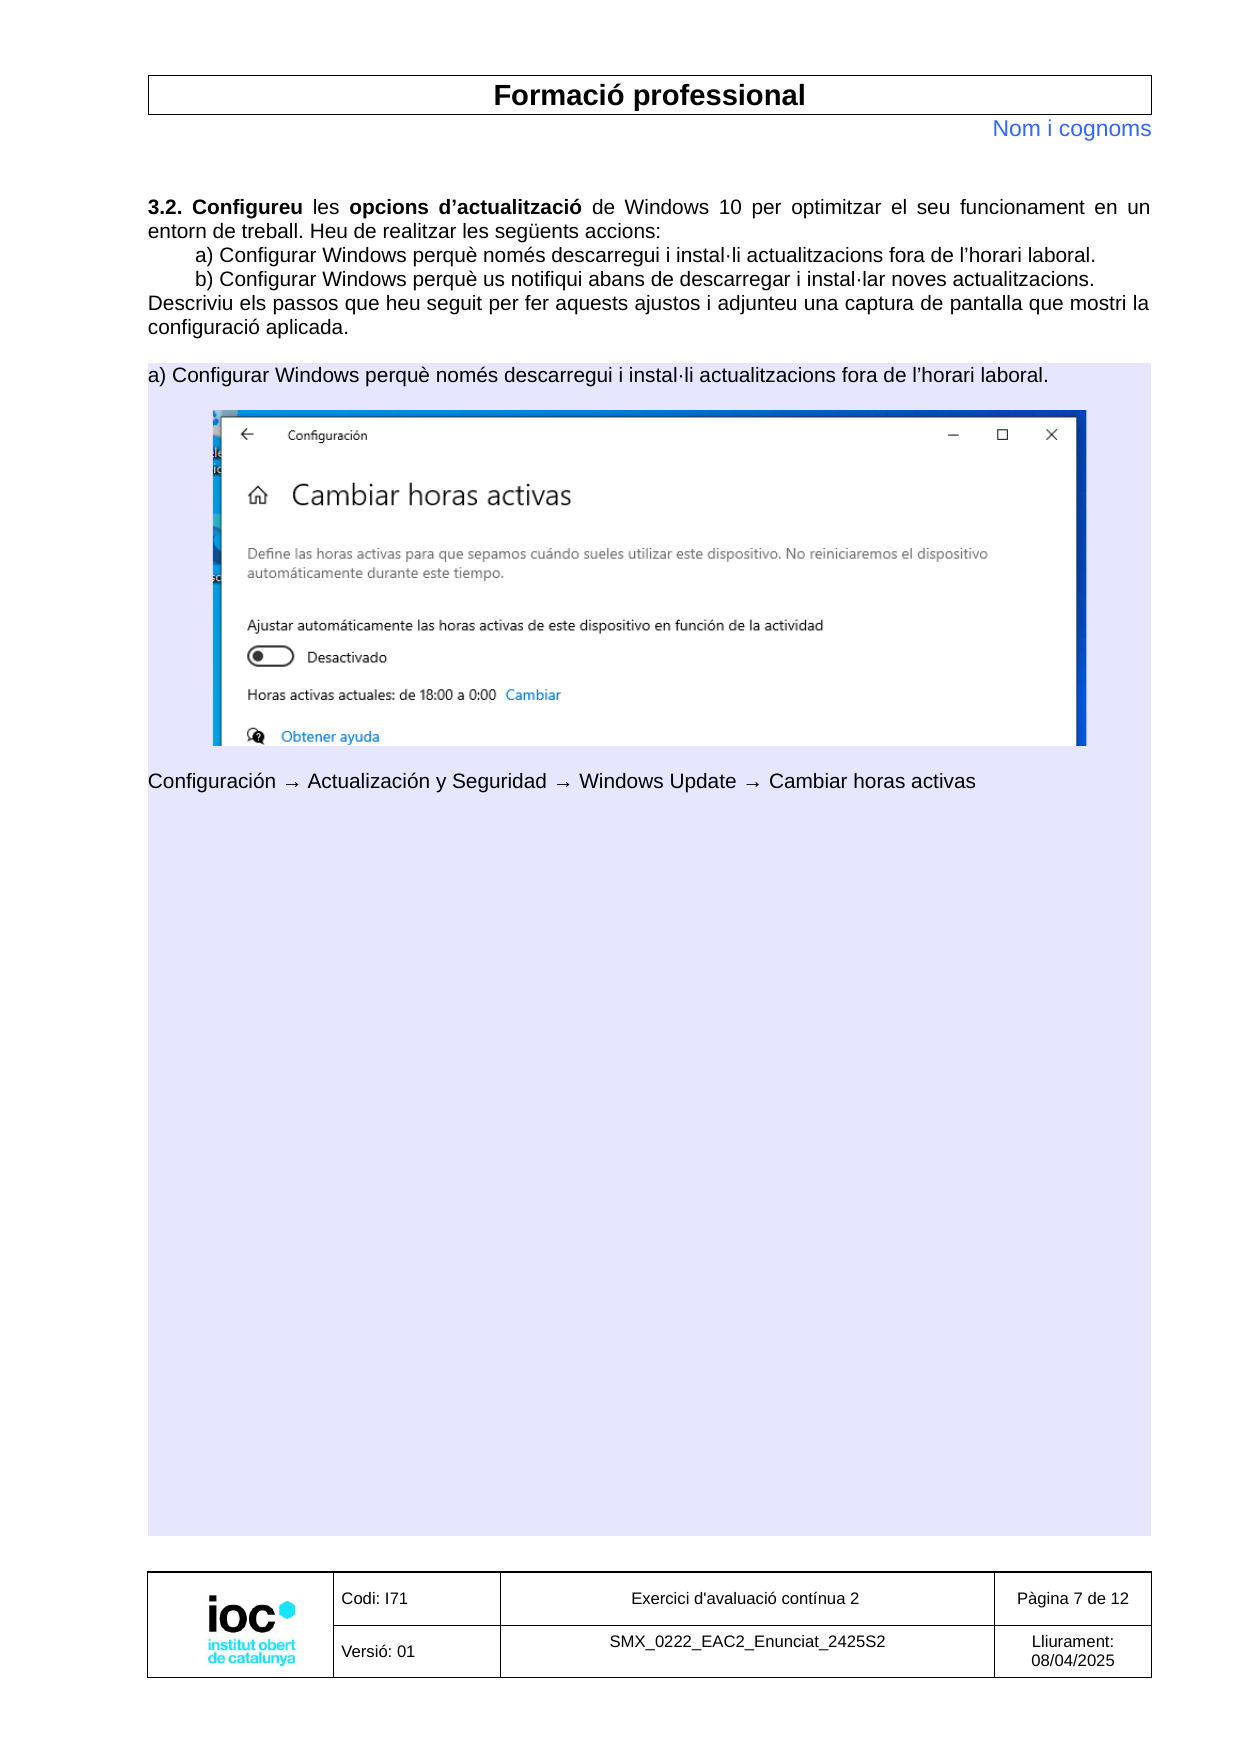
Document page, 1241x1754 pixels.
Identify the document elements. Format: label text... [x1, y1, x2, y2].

text 3.2. Configureu les opcions d’actualització de Windows 10 per optimitzar el seu funcionament en un entorn de treball. Heu de realitzar les següents accions: [148, 195, 1151, 243]
text Descriviu els passos que heu seguit per fer aquests ajustos i adjunteu una captura de pantalla que mostri la configuració aplicada. [148, 291, 1151, 339]
text a) Configurar Windows perquè només descarregui i instal·li actualitzacions fora de l’horari laboral. [148, 363, 1151, 387]
text a) Configurar Windows perquè només descarregui i instal·li actualitzacions fora de l’horari laboral. [195, 243, 1151, 267]
text b) Configurar Windows perquè us notifiqui abans de descarregar i instal·lar noves actualitzacions. [195, 267, 1151, 291]
picture [195, 1581, 309, 1677]
text Configuración → Actualización y Seguridad → Windows Update → Cambiar horas activas [148, 769, 1151, 793]
picture [212, 410, 1087, 746]
